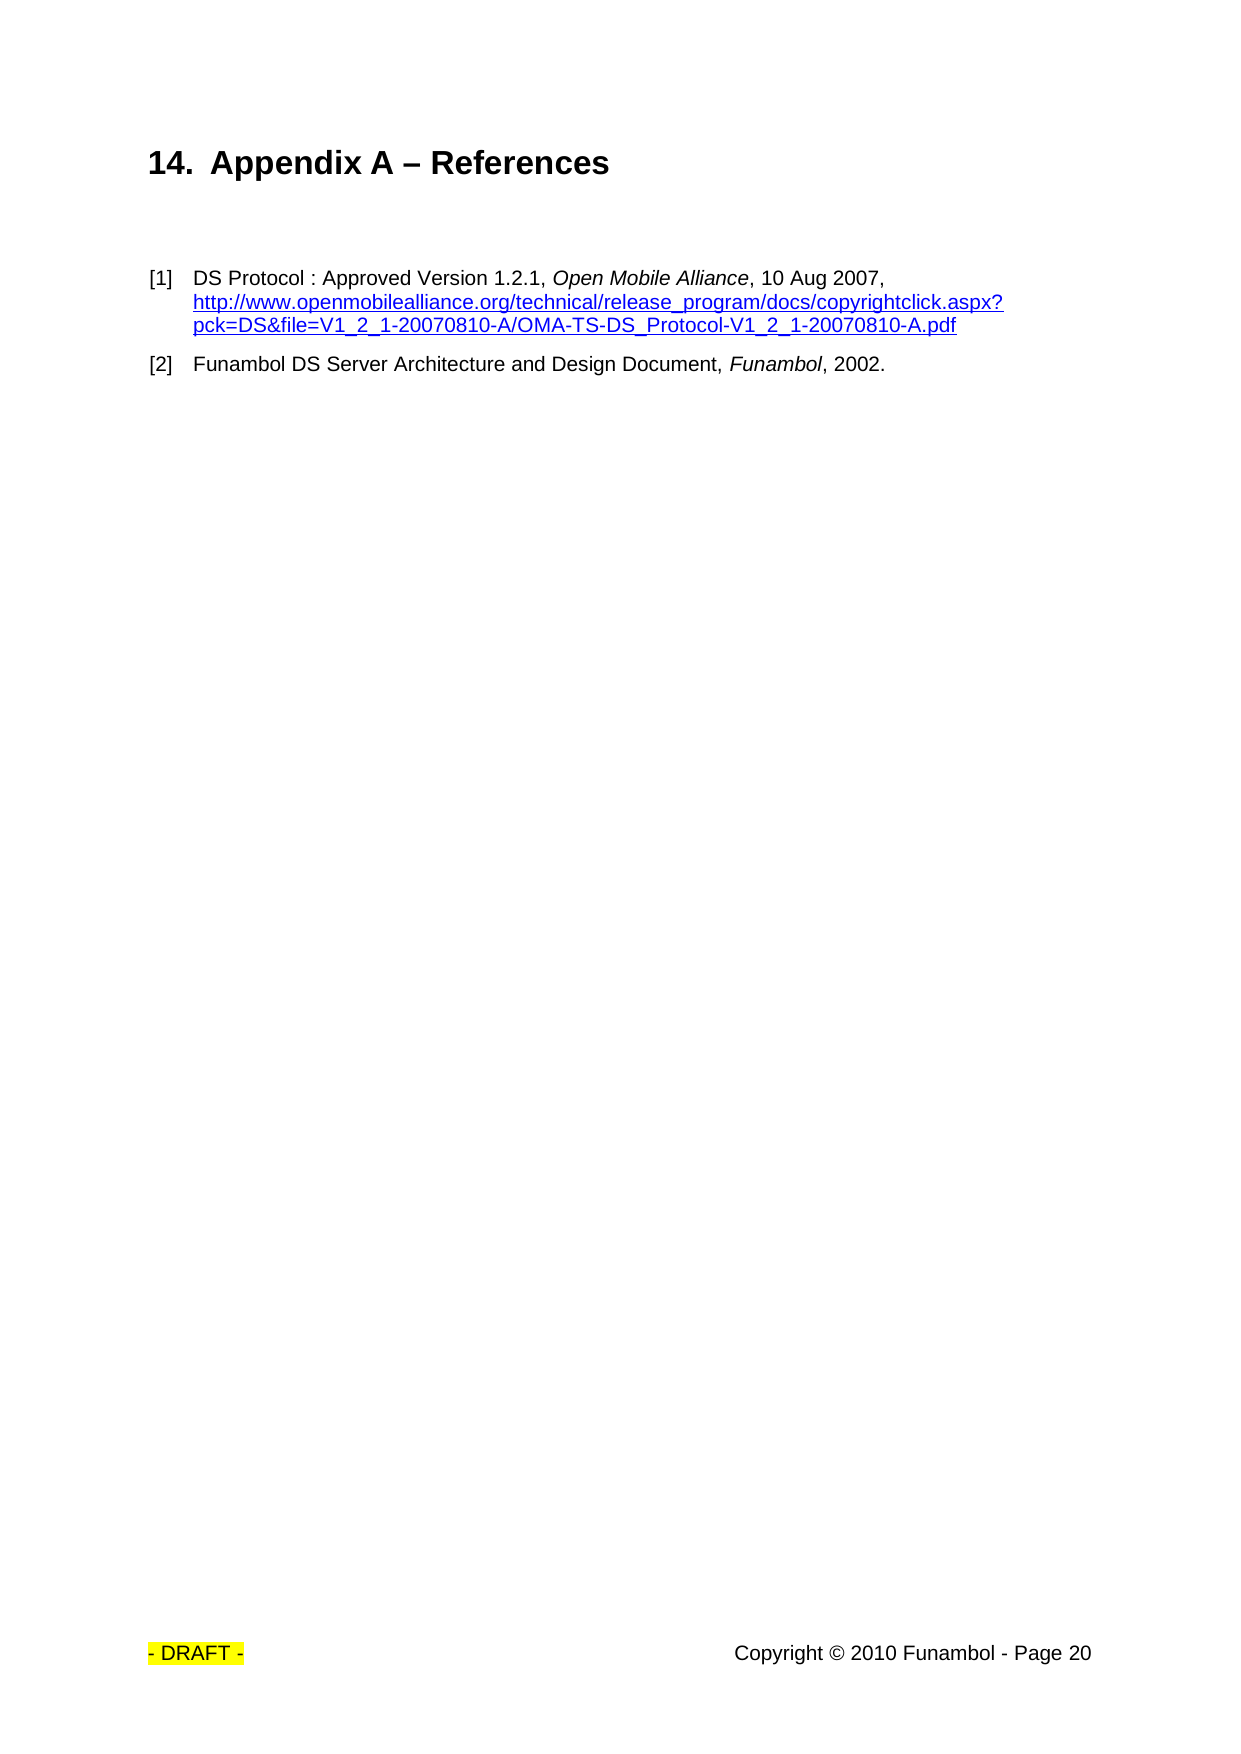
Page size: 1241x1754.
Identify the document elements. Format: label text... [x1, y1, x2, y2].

subtitle Appendix A – References [148, 144, 1093, 181]
text [2] Funambol DS Server Architecture and Design Document, Funambol, 2002. [149, 352, 1093, 376]
text [1] DS Protocol : Approved Version 1.2.1, Open Mobile Alliance, 10 Aug 2007, http://www.openmobilealliance.org/technical/release_program/docs/copyrightclick.aspx?pck=DS&file=V1_2_1-20070810-A/OMA-TS-DS_Protocol-V1_2_1-20070810-A.pdf [149, 267, 1093, 337]
